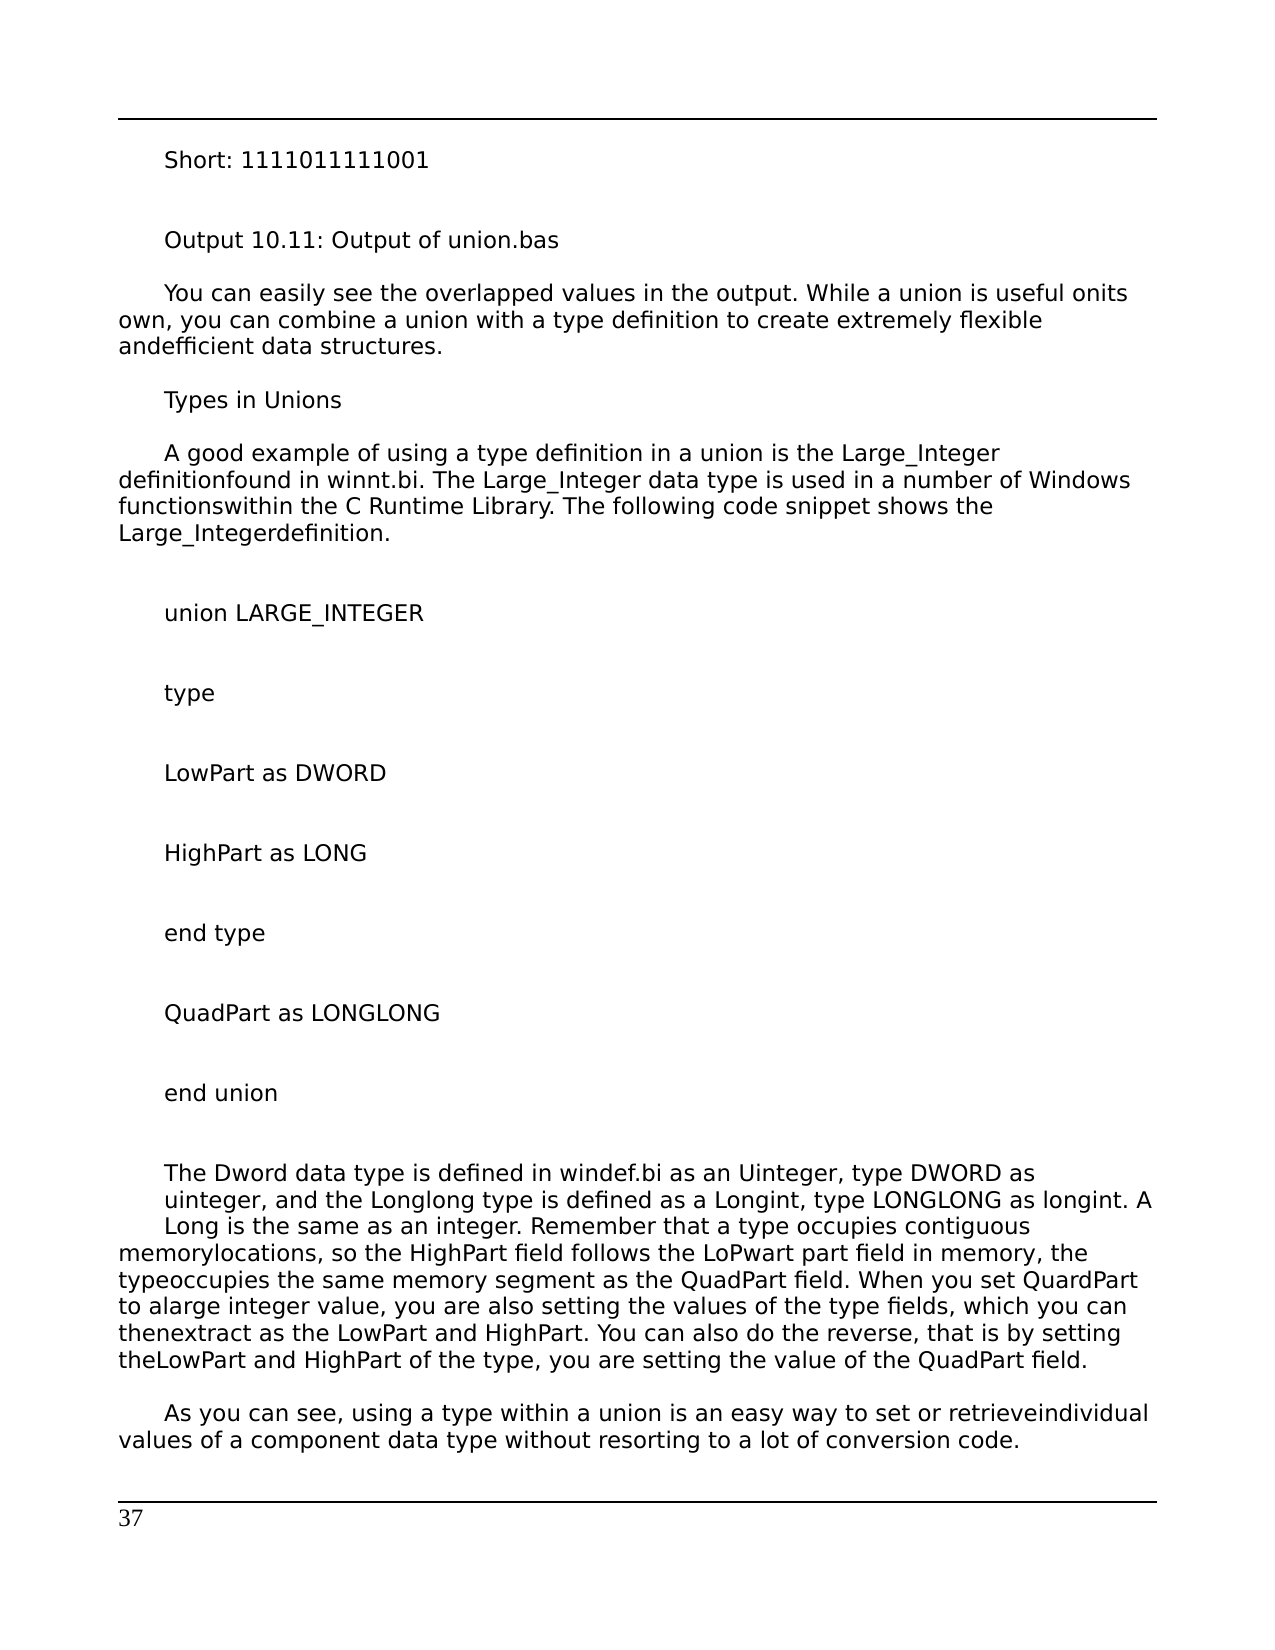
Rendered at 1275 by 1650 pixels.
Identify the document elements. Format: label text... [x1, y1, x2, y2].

text end union [118, 1080, 1157, 1107]
text The Dword data type is defined in windef.bi as an Uinteger, type DWORD as [118, 1160, 1157, 1187]
text union LARGE_INTEGER [118, 600, 1157, 627]
text type [118, 680, 1157, 707]
text Long is the same as an integer. Remember that a type occupies contiguous memorylocations, so the HighPart field follows the LoPwart part field in memory, the typeoccupies the same memory segment as the QuadPart field. When you set QuardPart to alarge integer value, you are also setting the values of the type fields, which you can thenextract as the LowPart and HighPart. You can also do the reverse, that is by setting theLowPart and HighPart of the type, you are setting the value of the QuadPart field. [118, 1213, 1157, 1373]
text You can easily see the overlapped values in the output. While a union is useful onits own, you can combine a union with a type definition to create extremely flexible andefficient data structures. [118, 280, 1157, 360]
text LowPart as DWORD [118, 760, 1157, 787]
text QuadPart as LONGLONG [118, 1000, 1157, 1027]
text end type [118, 920, 1157, 947]
text HighPart as LONG [118, 840, 1157, 867]
text Output 10.11: Output of union.bas [118, 227, 1157, 253]
text A good example of using a type definition in a union is the Large_Integer definitionfound in winnt.bi. The Large_Integer data type is used in a number of Windows functionswithin the C Runtime Library. The following code snippet shows the Large_Integerdefinition. [118, 440, 1157, 547]
text Types in Unions [118, 387, 1157, 413]
text Short: 1111011111001 [118, 147, 1157, 173]
text As you can see, using a type within a union is an easy way to set or retrieveindividual values of a component data type without resorting to a lot of conversion code. [118, 1400, 1157, 1453]
text uinteger, and the Longlong type is defined as a Longint, type LONGLONG as longint. A [118, 1187, 1157, 1213]
